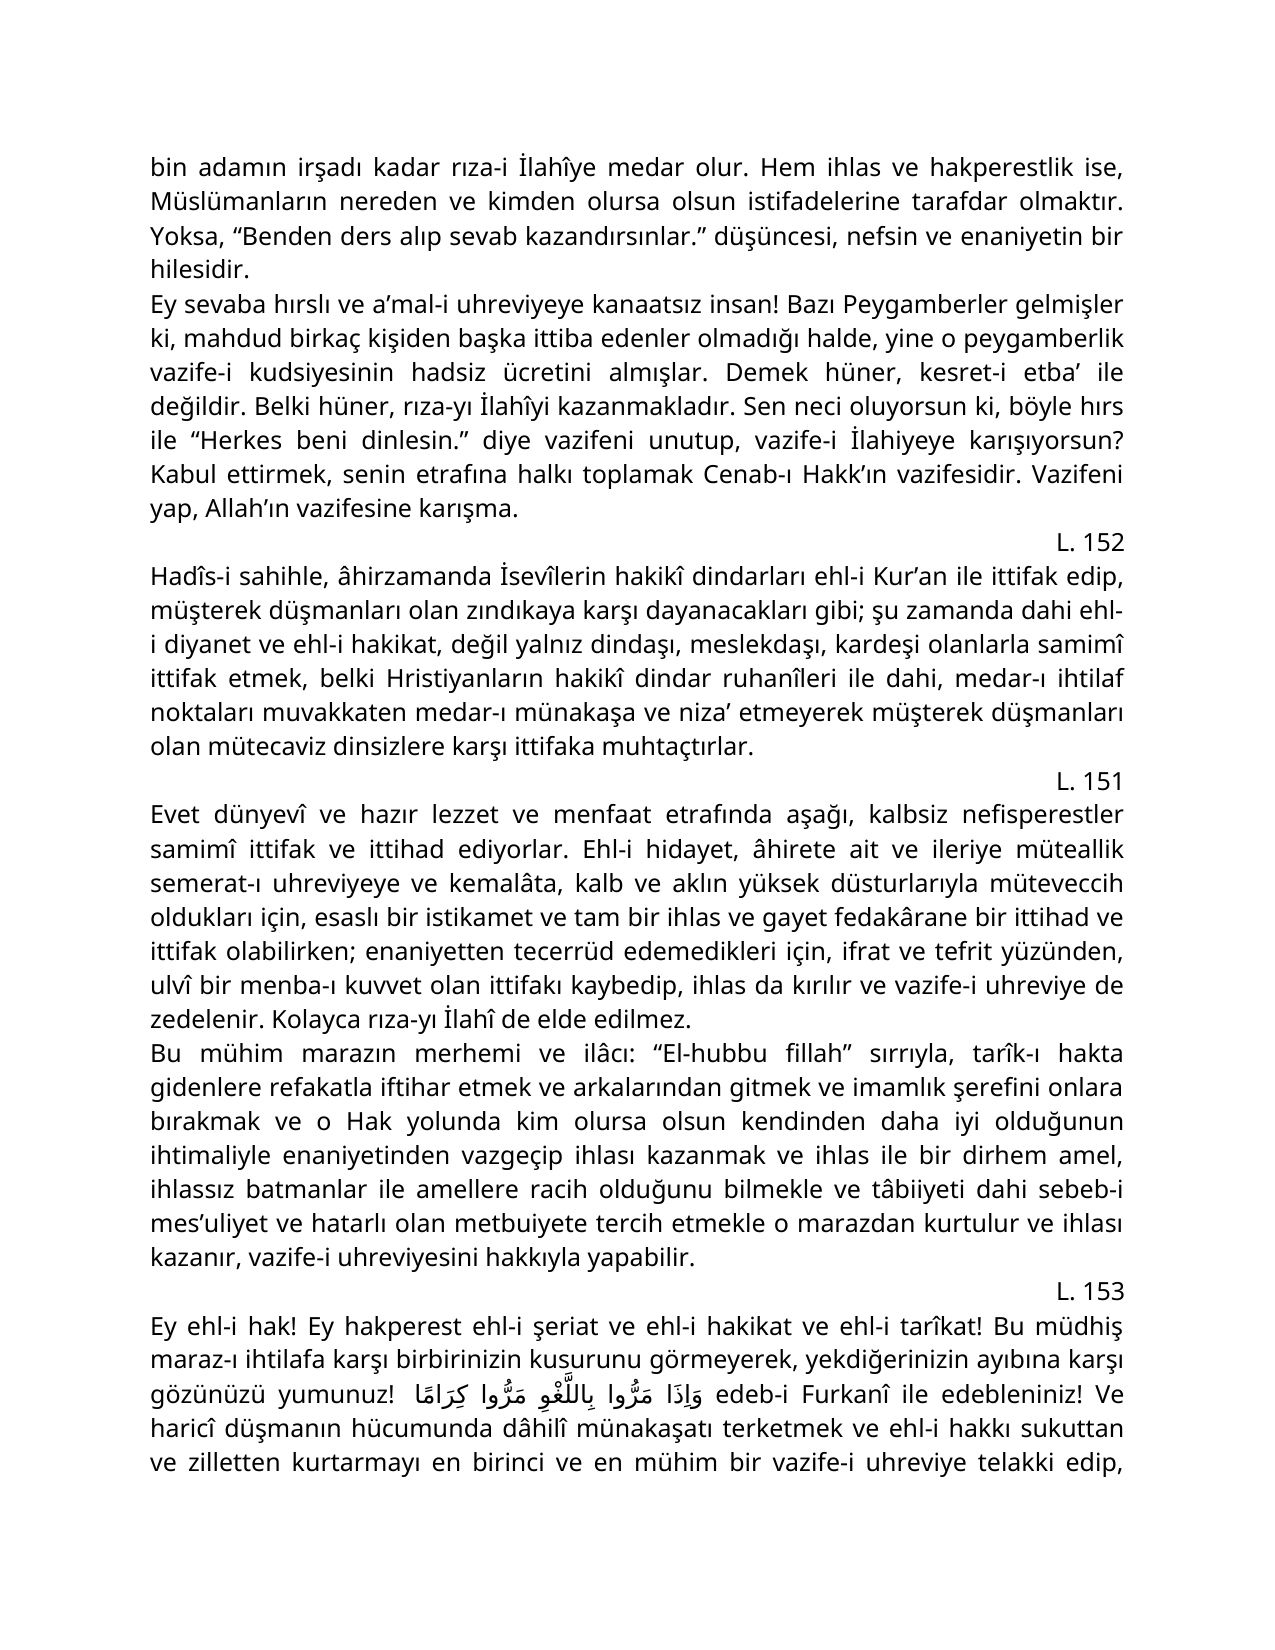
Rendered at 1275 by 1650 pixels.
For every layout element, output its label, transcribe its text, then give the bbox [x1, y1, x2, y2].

text L. 153 [150, 1274, 1125, 1308]
text bin adamın irşadı kadar rıza-i İlahîye medar olur. Hem ihlas ve hakperestlik ise, Müslümanların nereden ve kimden olursa olsun istifadelerine tarafdar olmaktır. Yoksa, “Benden ders alıp sevab kazandırsınlar.” düşüncesi, nefsin ve enaniyetin bir hilesidir. [150, 150, 1125, 286]
text Bu mühim marazın merhemi ve ilâcı: “El-hubbu fillah” sırrıyla, tarîk-ı hakta gidenlere refakatla iftihar etmek ve arkalarından gitmek ve imamlık şerefini onlara bırakmak ve o Hak yolunda kim olursa olsun kendinden daha iyi olduğunun ihtimaliyle enaniyetinden vazgeçip ihlası kazanmak ve ihlas ile bir dirhem amel, ihlassız batmanlar ile amellere racih olduğunu bilmekle ve tâbiiyeti dahi sebeb-i mes’uliyet ve hatarlı olan metbuiyete tercih etmekle o marazdan kurtulur ve ihlası kazanır, vazife-i uhreviyesini hakkıyla yapabilir. [150, 1036, 1125, 1274]
text Evet dünyevî ve hazır lezzet ve menfaat etrafında aşağı, kalbsiz nefisperestler samimî ittifak ve ittihad ediyorlar. Ehl-i hidayet, âhirete ait ve ileriye müteallik semerat-ı uhreviyeye ve kemalâta, kalb ve aklın yüksek düsturlarıyla müteveccih oldukları için, esaslı bir istikamet ve tam bir ihlas ve gayet fedakârane bir ittihad ve ittifak olabilirken; enaniyetten tecerrüd edemedikleri için, ifrat ve tefrit yüzünden, ulvî bir menba-ı kuvvet olan ittifakı kaybedip, ihlas da kırılır ve vazife-i uhreviye de zedelenir. Kolayca rıza-yı İlahî de elde edilmez. [150, 797, 1125, 1036]
text Ey ehl-i hak! Ey hakperest ehl-i şeriat ve ehl-i hakikat ve ehl-i tarîkat! Bu müdhiş maraz-ı ihtilafa karşı birbirinizin kusurunu görmeyerek, yekdiğerinizin ayıbına karşı gözünüzü yumunuz! وَاِذَا مَرُّوا بِاللَّغْوِ مَرُّوا كِرَامًا edeb-i Furkanî ile edebleniniz! Ve haricî düşmanın hücumunda dâhilî münakaşatı terketmek ve ehl-i hakkı sukuttan ve zilletten kurtarmayı en birinci ve en mühim bir vazife-i uhreviye telakki edip, yüzer âyât ve ehadîs-i Nebeviyenin şiddetle emrettikleri uhuvvet, muhabbet ve teavünü yapıp; bütün hissiyatınızla ehl-i dünyadan daha şiddetli bir surette meslekdaşlarınızla ve dindaşlarınızla ittifak ediniz.. yani, ihtilafa düşmeyiniz. [150, 1308, 1125, 1478]
text L. 151 [150, 763, 1125, 797]
text Hadîs-i sahihle, âhirzamanda İsevîlerin hakikî dindarları ehl-i Kur’an ile ittifak edip, müşterek düşmanları olan zındıkaya karşı dayanacakları gibi; şu zamanda dahi ehl-i diyanet ve ehl-i hakikat, değil yalnız dindaşı, meslekdaşı, kardeşi olanlarla samimî ittifak etmek, belki Hristiyanların hakikî dindar ruhanîleri ile dahi, medar-ı ihtilaf noktaları muvakkaten medar-ı münakaşa ve niza’ etmeyerek müşterek düşmanları olan mütecaviz dinsizlere karşı ittifaka muhtaçtırlar. [150, 559, 1125, 763]
text Ey sevaba hırslı ve a’mal-i uhreviyeye kanaatsız insan! Bazı Peygamberler gelmişler ki, mahdud birkaç kişiden başka ittiba edenler olmadığı halde, yine o peygamberlik vazife-i kudsiyesinin hadsiz ücretini almışlar. Demek hüner, kesret-i etba’ ile değildir. Belki hüner, rıza-yı İlahîyi kazanmakladır. Sen neci oluyorsun ki, böyle hırs ile “Herkes beni dinlesin.” diye vazifeni unutup, vazife-i İlahiyeye karışıyorsun? Kabul ettirmek, senin etrafına halkı toplamak Cenab-ı Hakk’ın vazifesidir. Vazifeni yap, Allah’ın vazifesine karışma. [150, 286, 1125, 525]
text L. 152 [150, 525, 1125, 559]
